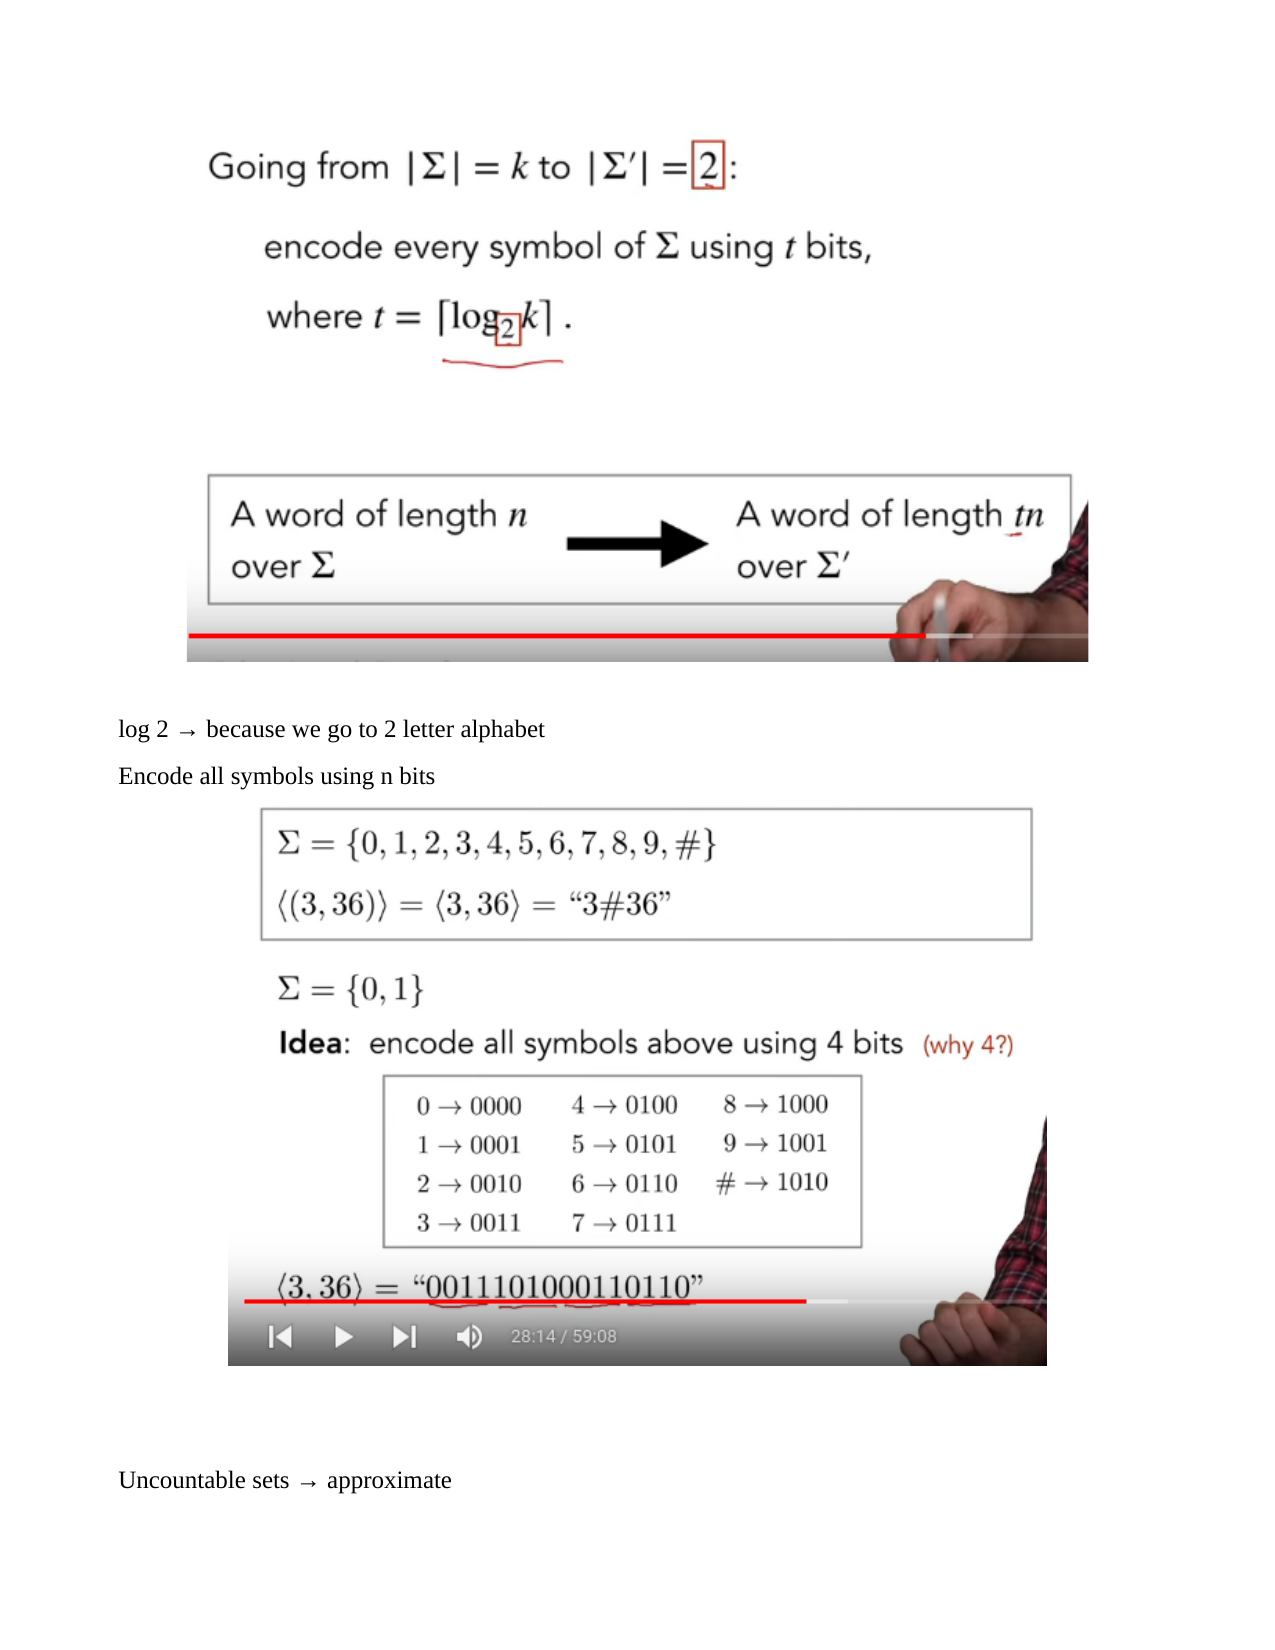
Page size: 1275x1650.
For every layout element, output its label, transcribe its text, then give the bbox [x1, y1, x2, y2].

text Encode all symbols using n bits [118, 761, 1157, 790]
picture [186, 118, 1089, 662]
text log 2 → because we go to 2 letter alphabet [118, 714, 1157, 742]
text Uncountable sets → approximate [118, 1465, 1157, 1494]
picture [228, 792, 1047, 1366]
